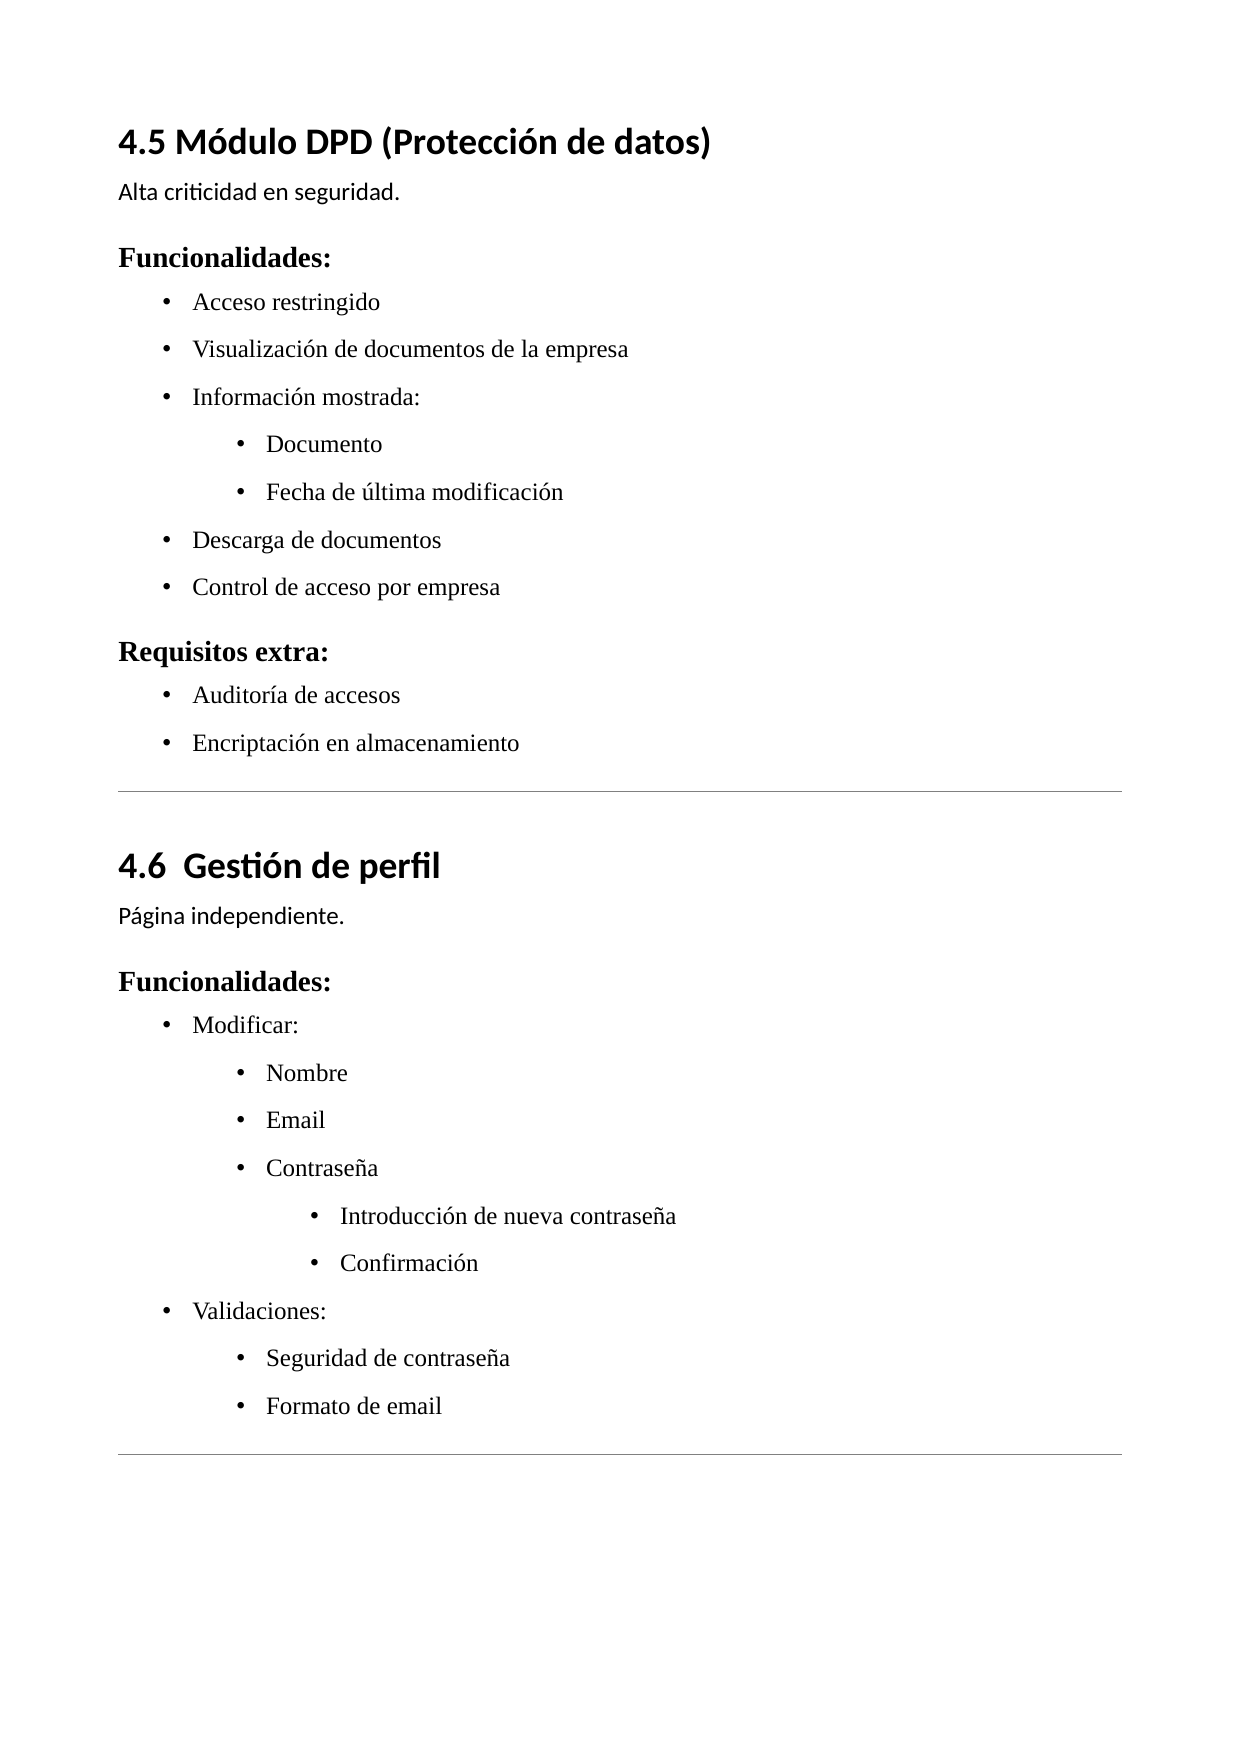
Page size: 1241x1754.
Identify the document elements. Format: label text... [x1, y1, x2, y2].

list Descarga de documentos [162, 525, 1122, 553]
list Control de acceso por empresa [162, 572, 1122, 601]
list Encriptación en almacenamiento [162, 728, 1122, 757]
list Información mostrada: [162, 382, 1122, 411]
list Formato de email [236, 1391, 1122, 1420]
list Nombre [236, 1058, 1122, 1087]
list Email [236, 1106, 1122, 1134]
subtitle Requisitos extra: [118, 634, 1122, 668]
list Contraseña [236, 1153, 1122, 1182]
text Página independiente. [118, 900, 1122, 931]
list Documento [236, 429, 1122, 458]
subtitle Funcionalidades: [118, 241, 1122, 274]
list Modificar: [162, 1010, 1122, 1039]
list Visualización de documentos de la empresa [162, 334, 1122, 363]
list Confirmación [310, 1248, 1122, 1277]
list Fecha de última modificación [236, 477, 1122, 506]
subtitle 4.6 Gestión de perfil [118, 842, 1122, 888]
list Seguridad de contraseña [236, 1343, 1122, 1372]
subtitle 4.5 Módulo DPD (Protección de datos) [118, 118, 1122, 164]
list Auditoría de accesos [162, 681, 1122, 709]
subtitle Funcionalidades: [118, 964, 1122, 998]
text Alta criticidad en seguridad. [118, 176, 1122, 207]
list Acceso restringido [162, 287, 1122, 315]
list Validaciones: [162, 1296, 1122, 1325]
list Introducción de nueva contraseña [310, 1201, 1122, 1229]
